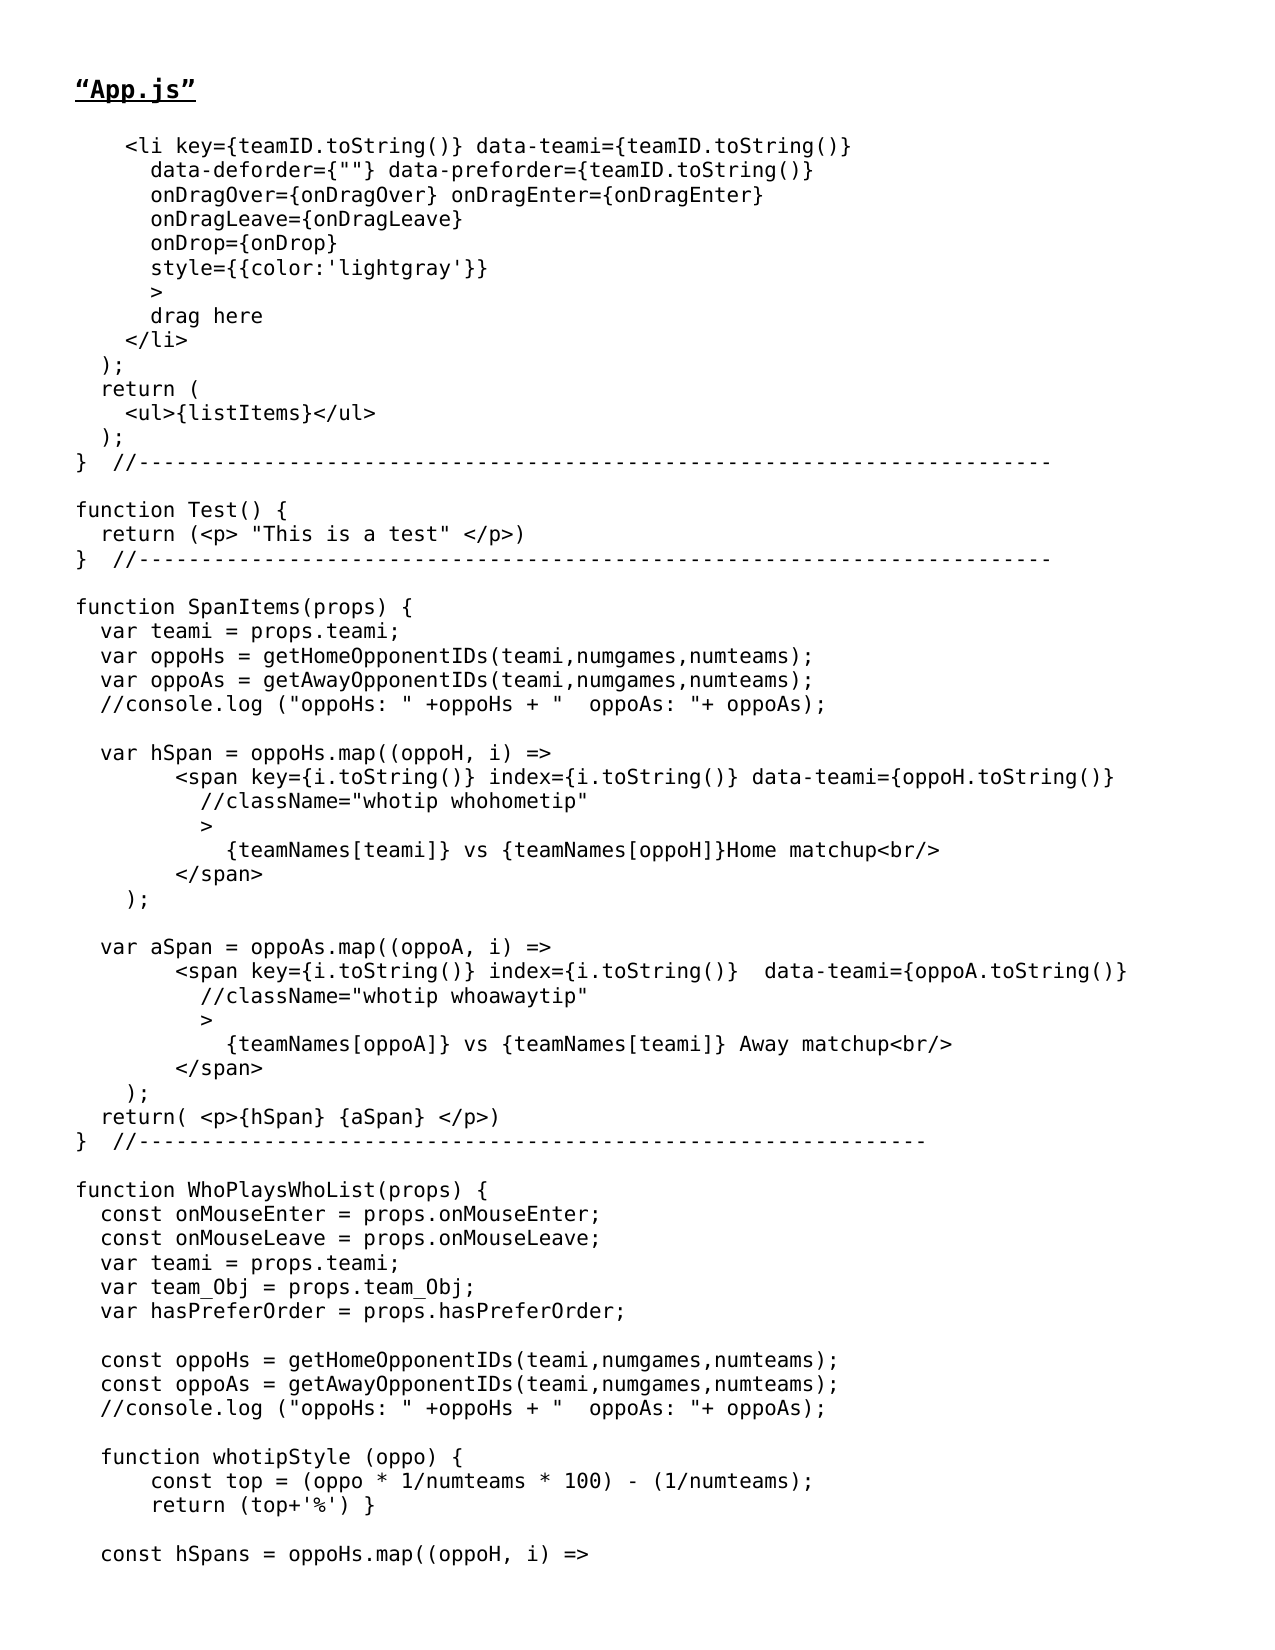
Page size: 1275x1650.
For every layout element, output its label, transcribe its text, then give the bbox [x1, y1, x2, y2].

text ); [75, 1081, 1200, 1105]
text var aSpan = oppoAs.map((oppoA, i) => [75, 935, 1200, 959]
text //console.log ("oppoHs: " +oppoHs + " oppoAs: "+ oppoAs); [75, 1396, 1200, 1421]
text onDragOver={onDragOver} onDragEnter={onDragEnter} [75, 183, 1200, 207]
text style={{color:'lightgray'}} [75, 256, 1200, 280]
text > [75, 280, 1200, 304]
text > [75, 814, 1200, 838]
text </li> [75, 328, 1200, 353]
text return( <p>{hSpan} {aSpan} </p>) [75, 1105, 1200, 1129]
text function Test() { [75, 498, 1200, 522]
text //className="whotip whoawaytip" [75, 984, 1200, 1008]
text const top = (oppo * 1/numteams * 100) - (1/numteams); [75, 1469, 1200, 1493]
text <span key={i.toString()} index={i.toString()} data-teami={oppoH.toString()} [75, 765, 1200, 789]
text ); [75, 425, 1200, 450]
text } //--------------------------------------------------------------- [75, 1129, 1200, 1153]
text ); [75, 887, 1200, 911]
text ); [75, 353, 1200, 377]
text const onMouseLeave = props.onMouseLeave; [75, 1226, 1200, 1251]
text var teami = props.teami; [75, 619, 1200, 644]
text var hSpan = oppoHs.map((oppoH, i) => [75, 741, 1200, 765]
text </span> [75, 1056, 1200, 1081]
text return ( [75, 377, 1200, 401]
text drag here [75, 304, 1200, 328]
text > [75, 1008, 1200, 1032]
text </span> [75, 862, 1200, 887]
text onDragLeave={onDragLeave} [75, 207, 1200, 231]
text <span key={i.toString()} index={i.toString()} data-teami={oppoA.toString()} [75, 959, 1200, 984]
text const oppoHs = getHomeOpponentIDs(teami,numgames,numteams); [75, 1348, 1200, 1372]
text return (top+'%') } [75, 1493, 1200, 1518]
text var hasPreferOrder = props.hasPreferOrder; [75, 1299, 1200, 1323]
text var oppoHs = getHomeOpponentIDs(teami,numgames,numteams); [75, 644, 1200, 668]
text const oppoAs = getAwayOpponentIDs(teami,numgames,numteams); [75, 1372, 1200, 1396]
text onDrop={onDrop} [75, 231, 1200, 256]
text var team_Obj = props.team_Obj; [75, 1275, 1200, 1299]
text var oppoAs = getAwayOpponentIDs(teami,numgames,numteams); [75, 668, 1200, 692]
text } //------------------------------------------------------------------------- [75, 450, 1200, 474]
text function WhoPlaysWhoList(props) { [75, 1178, 1200, 1202]
text function whotipStyle (oppo) { [75, 1445, 1200, 1469]
text {teamNames[teami]} vs {teamNames[oppoH]}Home matchup<br/> [75, 838, 1200, 862]
text const hSpans = oppoHs.map((oppoH, i) => [75, 1542, 1200, 1566]
text //className="whotip whohometip" [75, 789, 1200, 814]
text function SpanItems(props) { [75, 595, 1200, 619]
text <li key={teamID.toString()} data-teami={teamID.toString()} [75, 134, 1200, 158]
text return (<p> "This is a test" </p>) [75, 522, 1200, 547]
text <ul>{listItems}</ul> [75, 401, 1200, 425]
text {teamNames[oppoA]} vs {teamNames[teami]} Away matchup<br/> [75, 1032, 1200, 1056]
text const onMouseEnter = props.onMouseEnter; [75, 1202, 1200, 1226]
text data-deforder={""} data-preforder={teamID.toString()} [75, 158, 1200, 183]
text var teami = props.teami; [75, 1251, 1200, 1275]
text //console.log ("oppoHs: " +oppoHs + " oppoAs: "+ oppoAs); [75, 692, 1200, 717]
text } //------------------------------------------------------------------------- [75, 547, 1200, 571]
